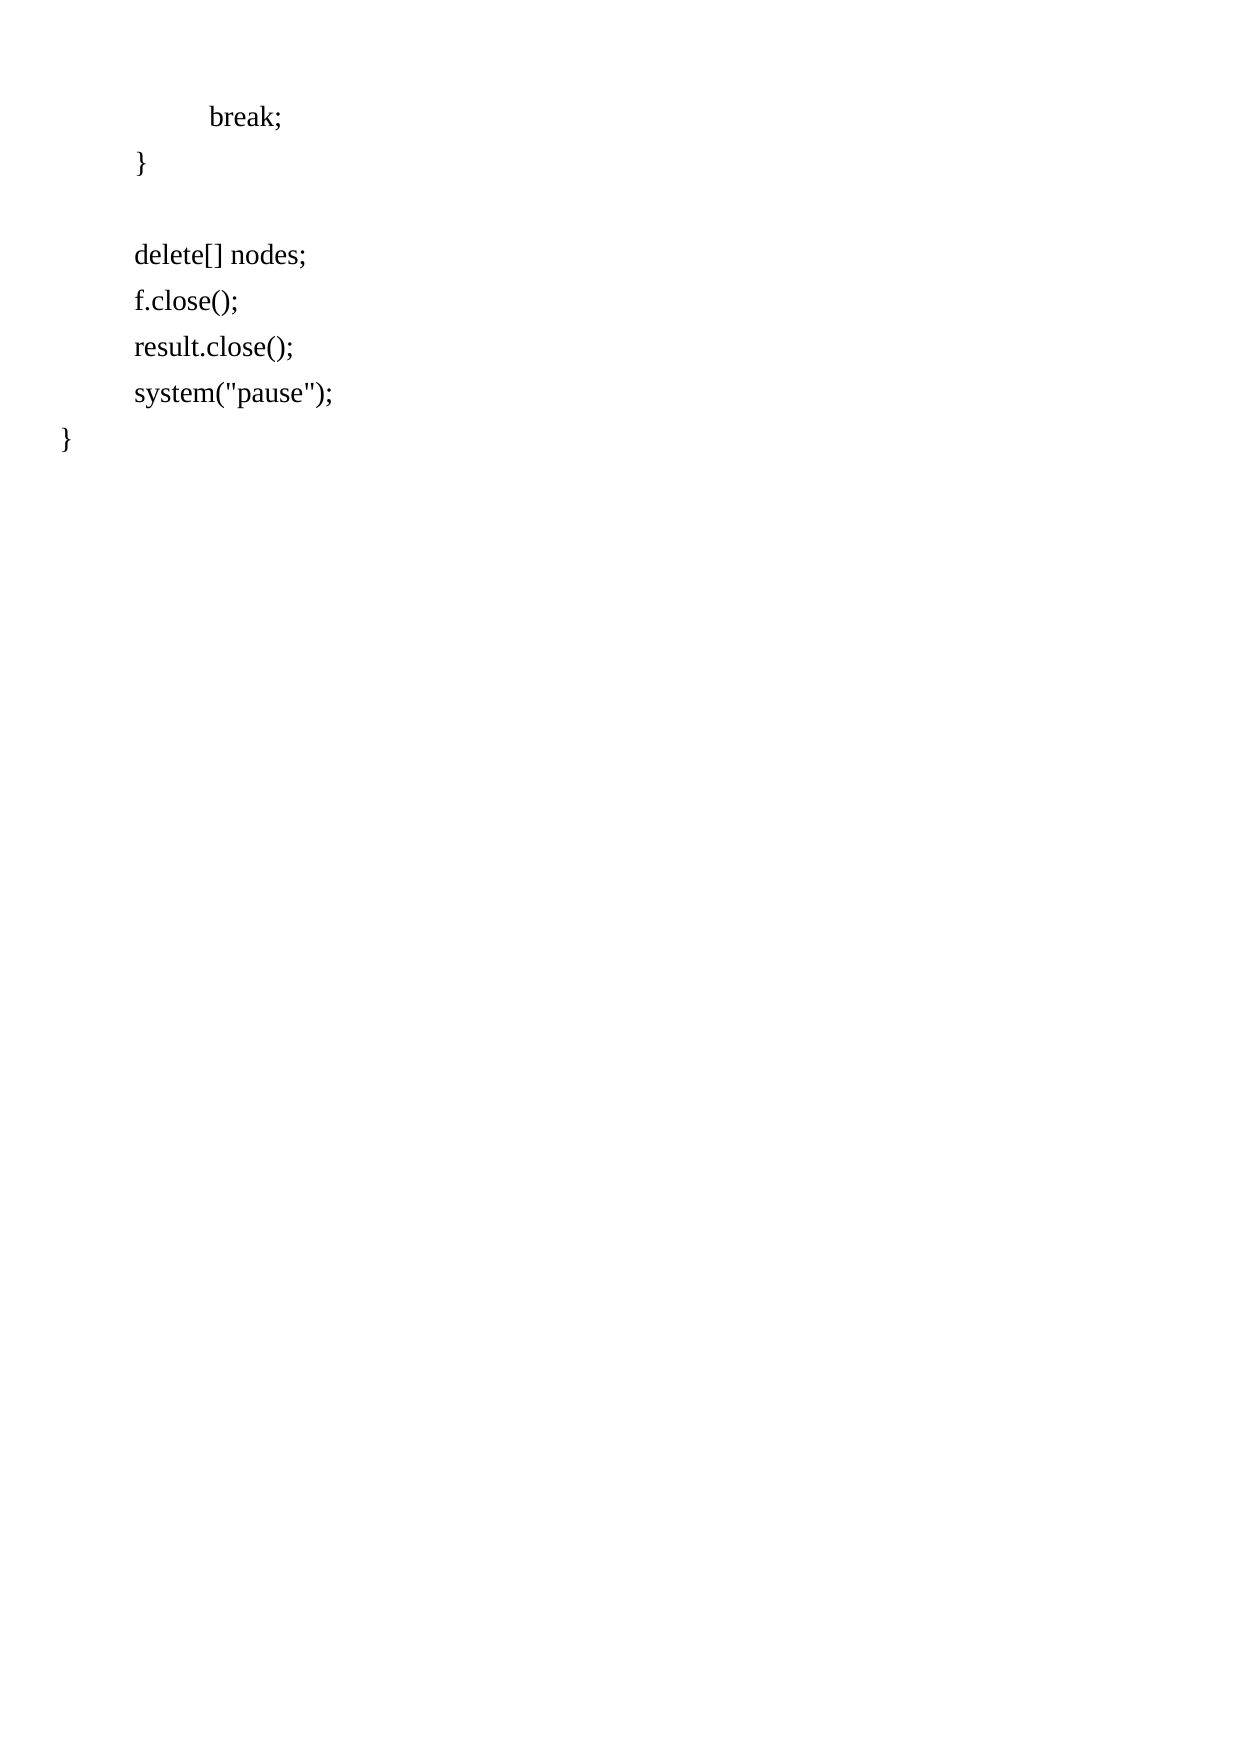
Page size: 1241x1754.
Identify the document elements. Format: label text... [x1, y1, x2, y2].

text system("pause"); [59, 375, 1181, 409]
text result.close(); [59, 329, 1181, 363]
text } [59, 145, 1181, 179]
text f.close(); [59, 283, 1181, 317]
text } [59, 421, 1181, 455]
text delete[] nodes; [59, 237, 1181, 271]
text break; [59, 99, 1181, 133]
